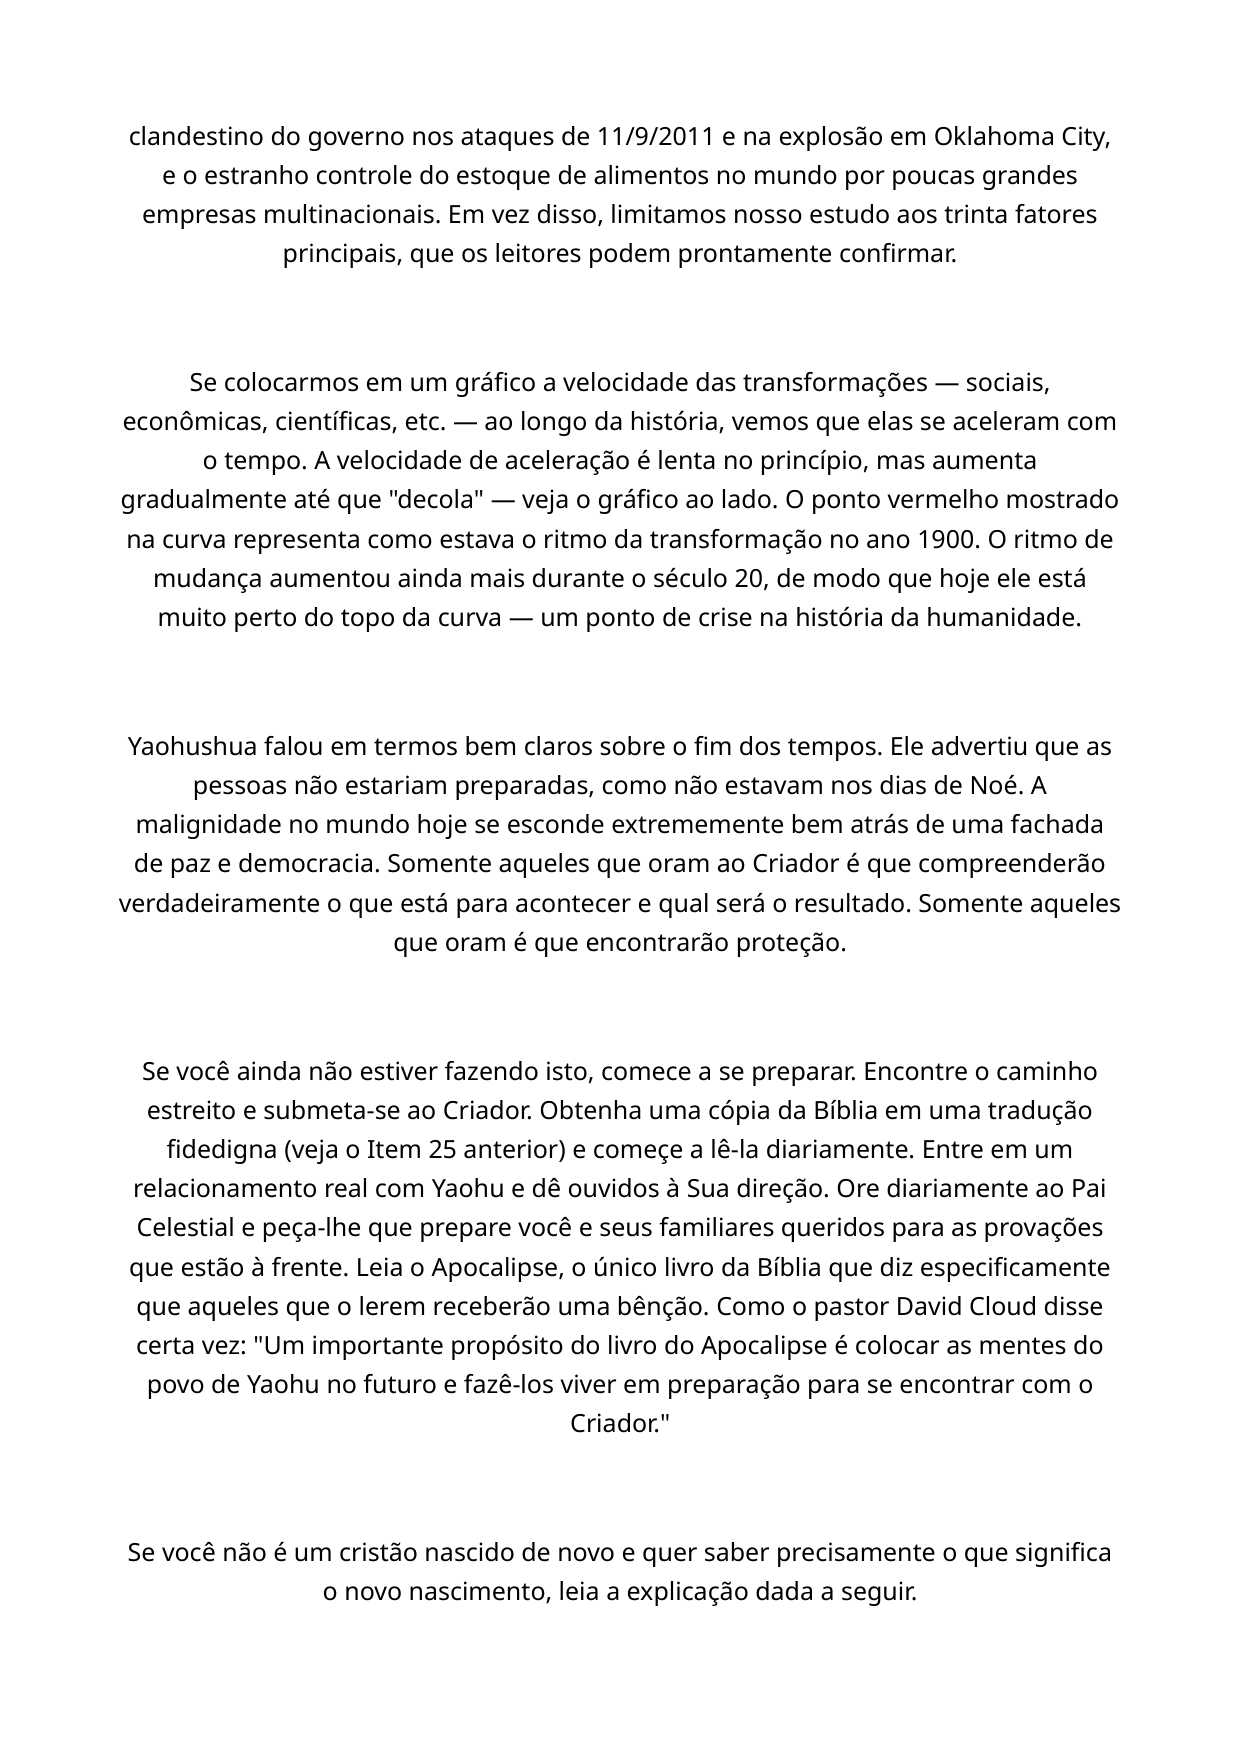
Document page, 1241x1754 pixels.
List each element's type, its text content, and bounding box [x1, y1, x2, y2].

text Se você ainda não estiver fazendo isto, comece a se preparar. Encontre o caminho estreito e submeta-se ao Criador. Obtenha uma cópia da Bíblia em uma tradução fidedigna (veja o Item 25 anterior) e começe a lê-la diariamente. Entre em um relacionamento real com Yaohu e dê ouvidos à Sua direção. Ore diariamente ao Pai Celestial e peça-lhe que prepare você e seus familiares queridos para as provações que estão à frente. Leia o Apocalipse, o único livro da Bíblia que diz especificamente que aqueles que o lerem receberão uma bênção. Como o pastor David Cloud disse certa vez: "Um importante propósito do livro do Apocalipse é colocar as mentes do povo de Yaohu no futuro e fazê-los viver em preparação para se encontrar com o Criador." [118, 1053, 1122, 1440]
text Yaohushua falou em termos bem claros sobre o fim dos tempos. Ele advertiu que as pessoas não estariam preparadas, como não estavam nos dias de Noé. A malignidade no mundo hoje se esconde extrememente bem atrás de uma fachada de paz e democracia. Somente aqueles que oram ao Criador é que compreenderão verdadeiramente o que está para acontecer e qual será o resultado. Somente aqueles que oram é que encontrarão proteção. [118, 728, 1122, 958]
text Se você não é um cristão nascido de novo e quer saber precisamente o que significa o novo nascimento, leia a explicação dada a seguir. [118, 1535, 1122, 1608]
text clandestino do governo nos ataques de 11/9/2011 e na explosão em Oklahoma City, e o estranho controle do estoque de alimentos no mundo por poucas grandes empresas multinacionais. Em vez disso, limitamos nosso estudo aos trinta fatores principais, que os leitores podem prontamente confirmar. [118, 118, 1122, 270]
text Se colocarmos em um gráfico a velocidade das transformações — sociais, econômicas, científicas, etc. — ao longo da história, vemos que elas se aceleram com o tempo. A velocidade de aceleração é lenta no princípio, mas aumenta gradualmente até que "decola" — veja o gráfico ao lado. O ponto vermelho mostrado na curva representa como estava o ritmo da transformação no ano 1900. O ritmo de mudança aumentou ainda mais durante o século 20, de modo que hoje ele está muito perto do topo da curva — um ponto de crise na história da humanidade. [118, 364, 1122, 634]
